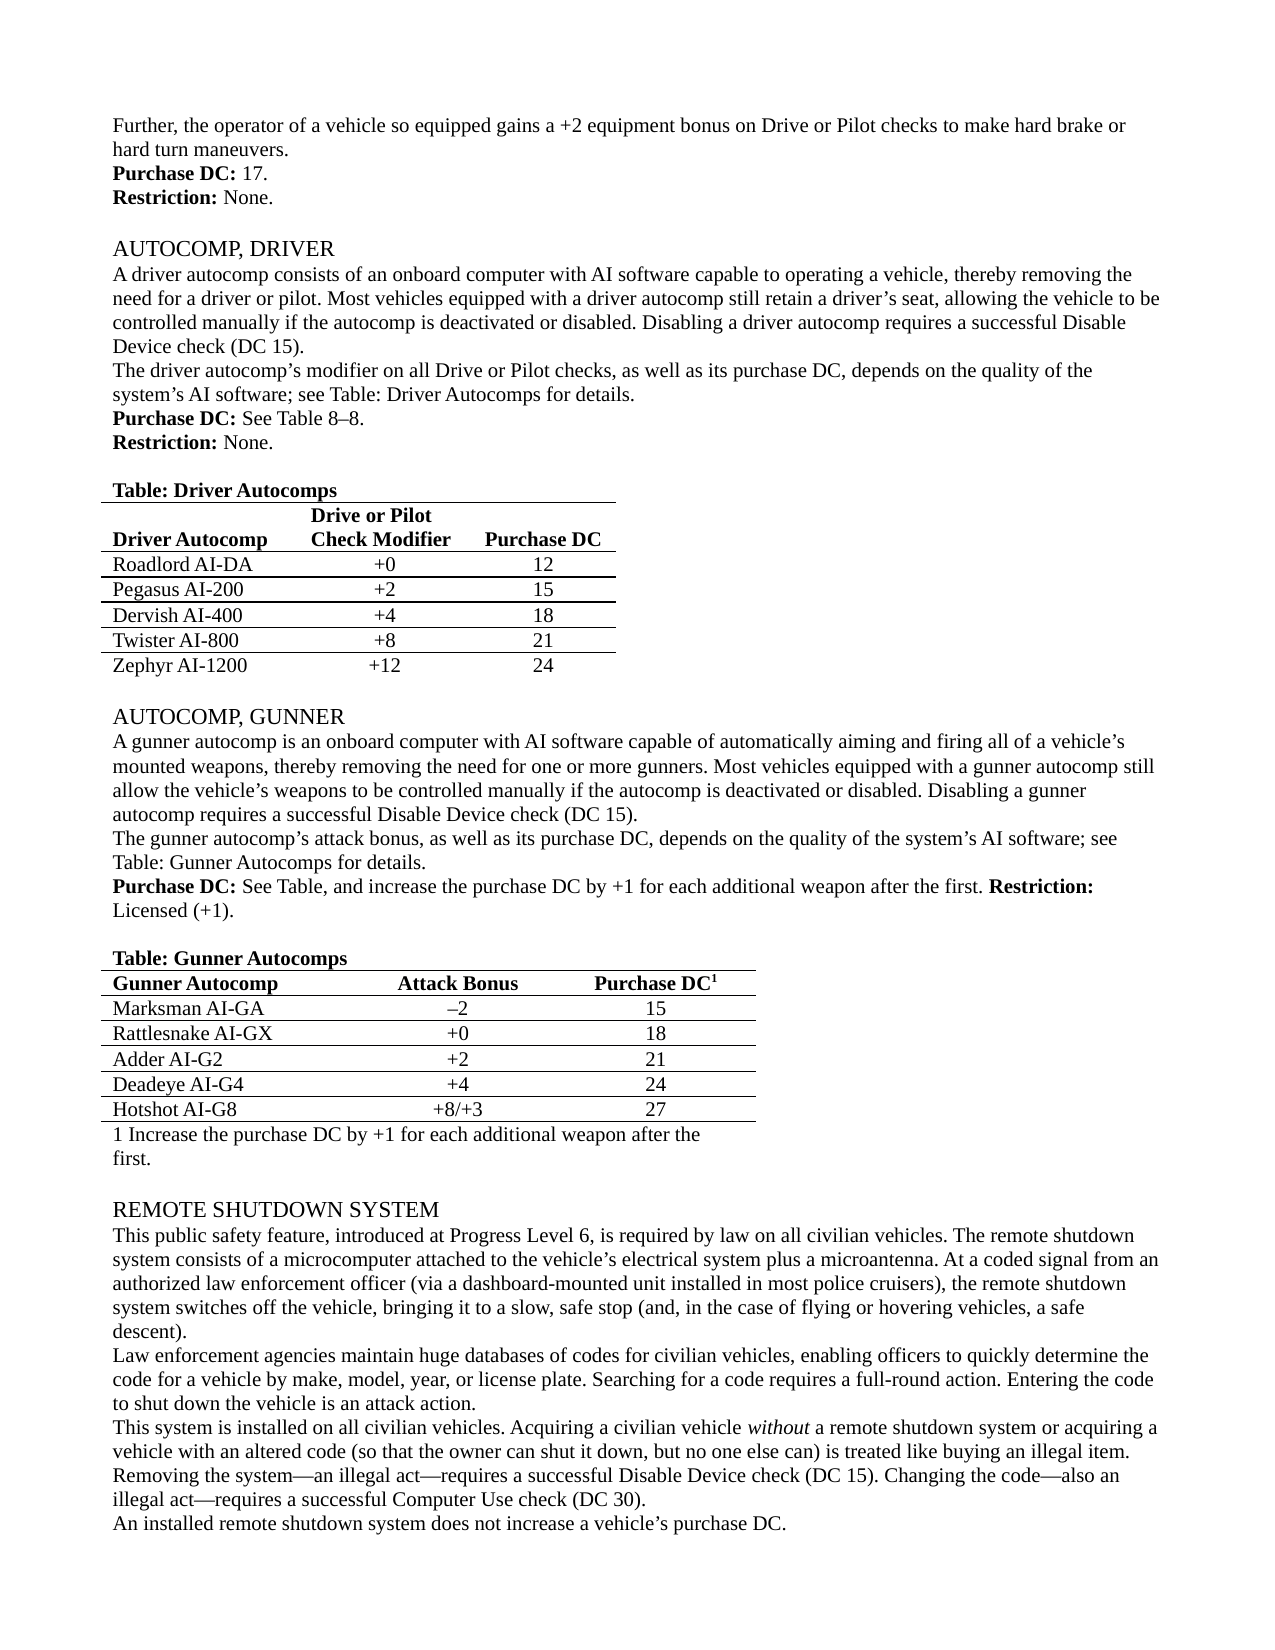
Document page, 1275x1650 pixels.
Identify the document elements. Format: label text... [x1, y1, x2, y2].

text An installed remote shutdown system does not increase a vehicle’s purchase DC. [112, 1511, 1162, 1535]
table_cell Rattlesnake AI-GX [101, 1021, 360, 1045]
text A gunner autocomp is an onboard computer with AI software capable of automatically aiming and firing all of a vehicle’s mounted weapons, thereby removing the need for one or more gunners. Most vehicles equipped with a gunner autocomp still allow the vehicle’s weapons to be controlled manually if the autocomp is deactivated or disabled. Disabling a gunner autocomp requires a successful Disable Device check (DC 15). [112, 729, 1162, 826]
text A driver autocomp consists of an onboard computer with AI software capable to operating a vehicle, thereby removing the need for a driver or pilot. Most vehicles equipped with a driver autocomp still retain a driver’s seat, allowing the vehicle to be controlled manually if the autocomp is deactivated or disabled. Disabling a driver autocomp requires a successful Disable Device check (DC 15). [112, 261, 1162, 358]
table_cell Deadeye AI-G4 [101, 1072, 360, 1096]
table_cell +12 [299, 653, 470, 677]
table_cell 15 [556, 996, 756, 1020]
text AUTOCOMP, DRIVER [112, 235, 1162, 261]
table_cell Marksman AI-GA [101, 996, 360, 1020]
text The gunner autocomp’s attack bonus, as well as its purchase DC, depends on the quality of the system’s AI software; see Table: Gunner Autocomps for details. [112, 826, 1162, 874]
table_cell 21 [470, 628, 616, 652]
table_cell Dervish AI-400 [101, 603, 299, 627]
table_cell +0 [299, 552, 470, 576]
text This public safety feature, introduced at Progress Level 6, is required by law on all civilian vehicles. The remote shutdown system consists of a microcomputer attached to the vehicle’s electrical system plus a microantenna. At a coded signal from an authorized law enforcement officer (via a dashboard-mounted unit installed in most police cruisers), the remote shutdown system switches off the vehicle, bringing it to a slow, safe stop (and, in the case of flying or hovering vehicles, a safe descent). [112, 1223, 1162, 1343]
text Further, the operator of a vehicle so equipped gains a +2 equipment bonus on Drive or Pilot checks to make hard brake or hard turn maneuvers. [112, 112, 1162, 161]
table_cell 24 [470, 653, 616, 677]
table_cell Purchase DC [470, 503, 616, 551]
table_cell +2 [299, 578, 470, 601]
table_cell +4 [299, 603, 470, 627]
table_cell Drive or Pilot Check Modifier [299, 503, 470, 551]
table_cell 27 [556, 1097, 756, 1121]
table_cell 18 [470, 603, 616, 627]
text The driver autocomp’s modifier on all Drive or Pilot checks, as well as its purchase DC, depends on the quality of the system’s AI software; see Table: Driver Autocomps for details. [112, 358, 1162, 406]
table_cell 12 [470, 552, 616, 576]
table_cell Driver Autocomp [101, 503, 299, 551]
table_cell 24 [556, 1072, 756, 1096]
table_cell Adder AI-G2 [101, 1046, 360, 1071]
table_header Table: Driver Autocomps [101, 478, 616, 502]
table_cell Gunner Autocomp [101, 971, 360, 995]
table_cell –2 [360, 996, 556, 1020]
table_header Table: Gunner Autocomps [101, 946, 756, 970]
text This system is installed on all civilian vehicles. Acquiring a civilian vehicle without a remote shutdown system or acquiring a vehicle with an altered code (so that the owner can shut it down, but no one else can) is treated like buying an illegal item. Removing the system—an illegal act—requires a successful Disable Device check (DC 15). Changing the code—also an illegal act—requires a successful Computer Use check (DC 30). [112, 1415, 1162, 1511]
table_cell 18 [556, 1021, 756, 1045]
text REMOTE SHUTDOWN SYSTEM [112, 1196, 1162, 1223]
table_cell 21 [556, 1046, 756, 1071]
text AUTOCOMP, GUNNER [112, 703, 1162, 729]
table_cell Purchase DC1 [556, 971, 756, 995]
table_cell +0 [360, 1021, 556, 1045]
table_cell Hotshot AI-G8 [101, 1097, 360, 1121]
table_cell +2 [360, 1046, 556, 1071]
text Purchase DC: See Table, and increase the purchase DC by +1 for each additional weapon after the first. Restriction: Licensed (+1). [112, 874, 1162, 922]
table_cell +8/+3 [360, 1097, 556, 1121]
table_cell +4 [360, 1072, 556, 1096]
table_cell Twister AI-800 [101, 628, 299, 652]
table_cell Roadlord AI-DA [101, 552, 299, 576]
table_cell Attack Bonus [360, 971, 556, 995]
table_cell Zephyr AI-1200 [101, 653, 299, 677]
text Restriction: None. [112, 185, 1162, 209]
table_cell 1 Increase the purchase DC by +1 for each additional weapon after the first. [101, 1122, 756, 1170]
text Purchase DC: 17. [112, 161, 1162, 185]
table_cell Pegasus AI-200 [101, 578, 299, 601]
table_cell +8 [299, 628, 470, 652]
table_cell 15 [470, 578, 616, 601]
text Law enforcement agencies maintain huge databases of codes for civilian vehicles, enabling officers to quickly determine the code for a vehicle by make, model, year, or license plate. Searching for a code requires a full-round action. Entering the code to shut down the vehicle is an attack action. [112, 1343, 1162, 1415]
text Purchase DC: See Table 8–8. [112, 406, 1162, 430]
text Restriction: None. [112, 430, 1162, 454]
